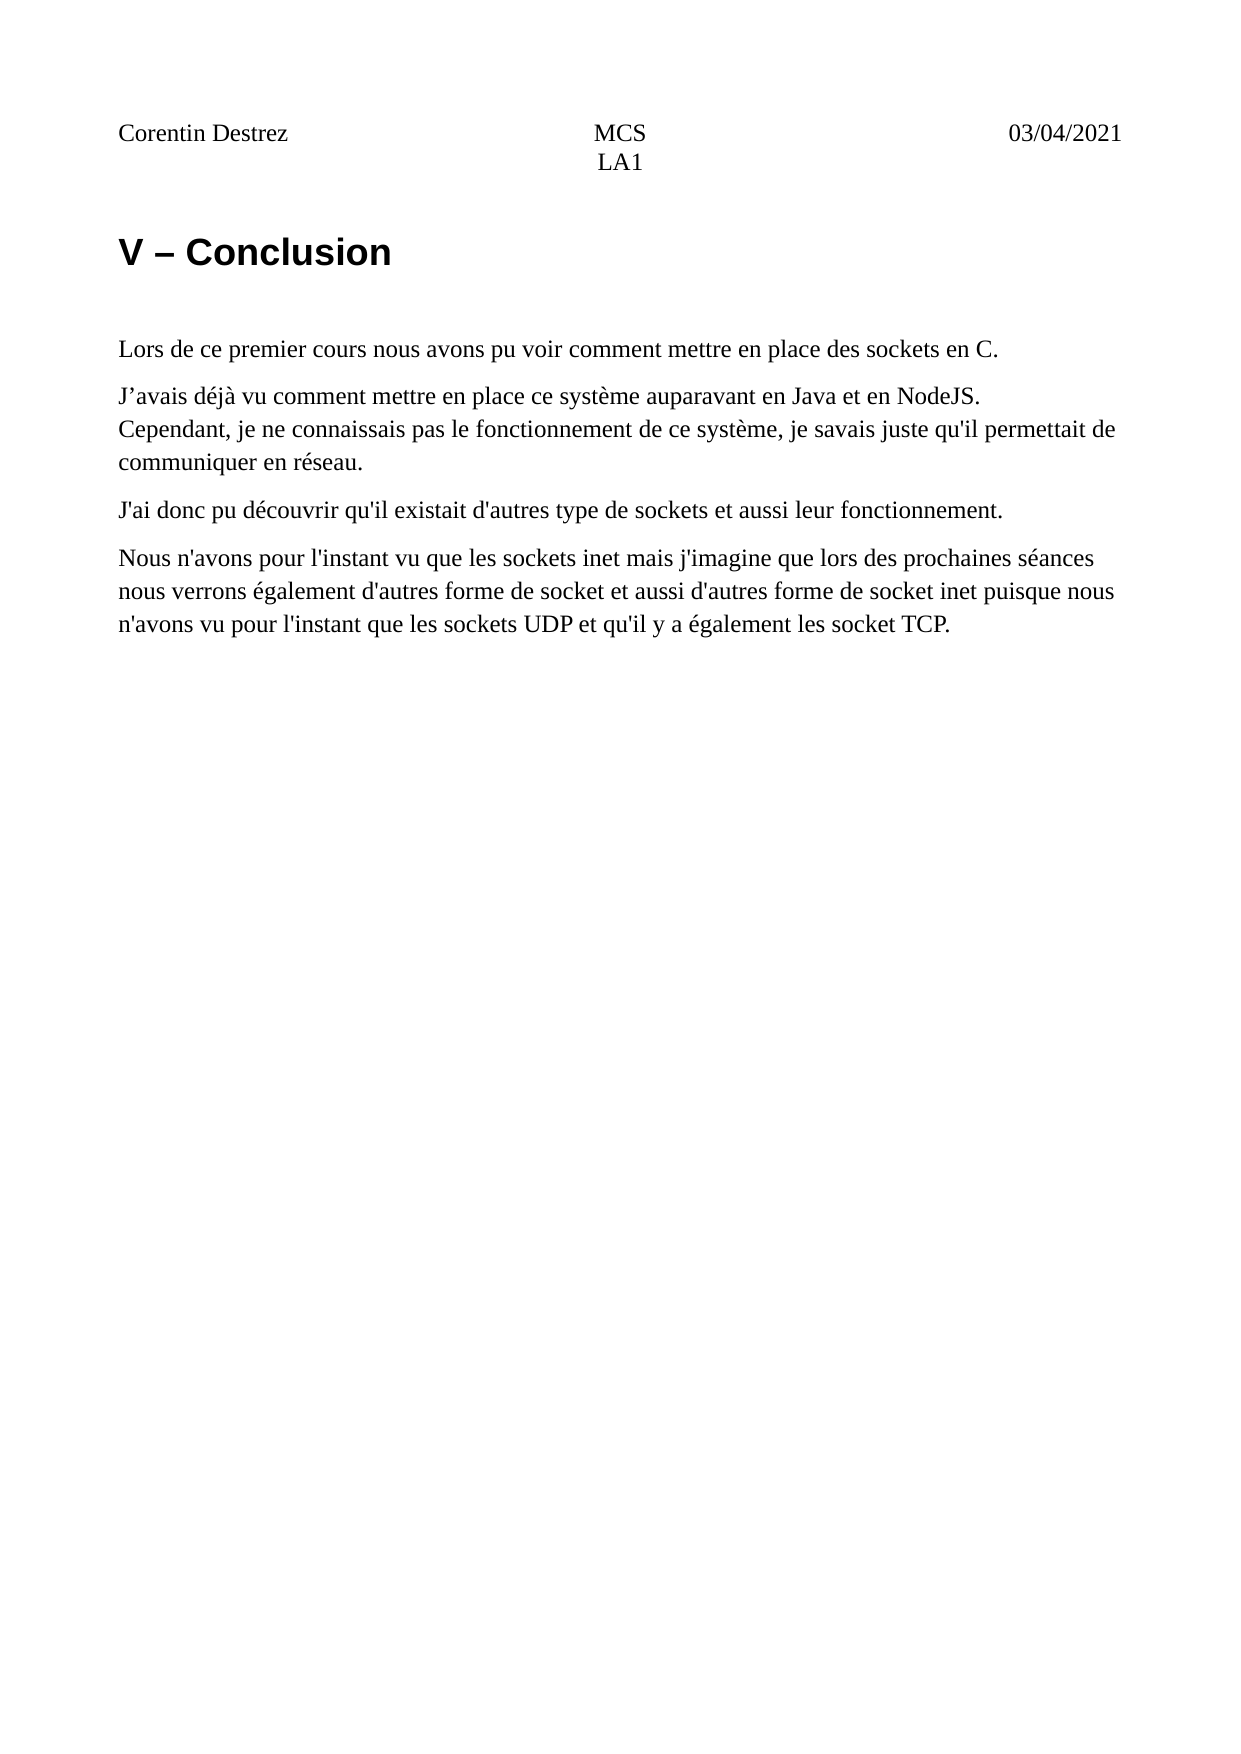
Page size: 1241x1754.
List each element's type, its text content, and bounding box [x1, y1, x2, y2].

text J'ai donc pu découvrir qu'il existait d'autres type de sockets et aussi leur fonctionnement. [118, 495, 1122, 524]
text J’avais déjà vu comment mettre en place ce système auparavant en Java et en NodeJS. Cependant, je ne connaissais pas le fonctionnement de ce système, je savais juste qu'il permettait de communiquer en réseau. [118, 381, 1122, 476]
subtitle V – Conclusion [118, 230, 1122, 274]
text Lors de ce premier cours nous avons pu voir comment mettre en place des sockets en C. [118, 334, 1122, 363]
text Nous n'avons pour l'instant vu que les sockets inet mais j'imagine que lors des prochaines séances nous verrons également d'autres forme de socket et aussi d'autres forme de socket inet puisque nous n'avons vu pour l'instant que les sockets UDP et qu'il y a également les socket TCP. [118, 543, 1122, 637]
